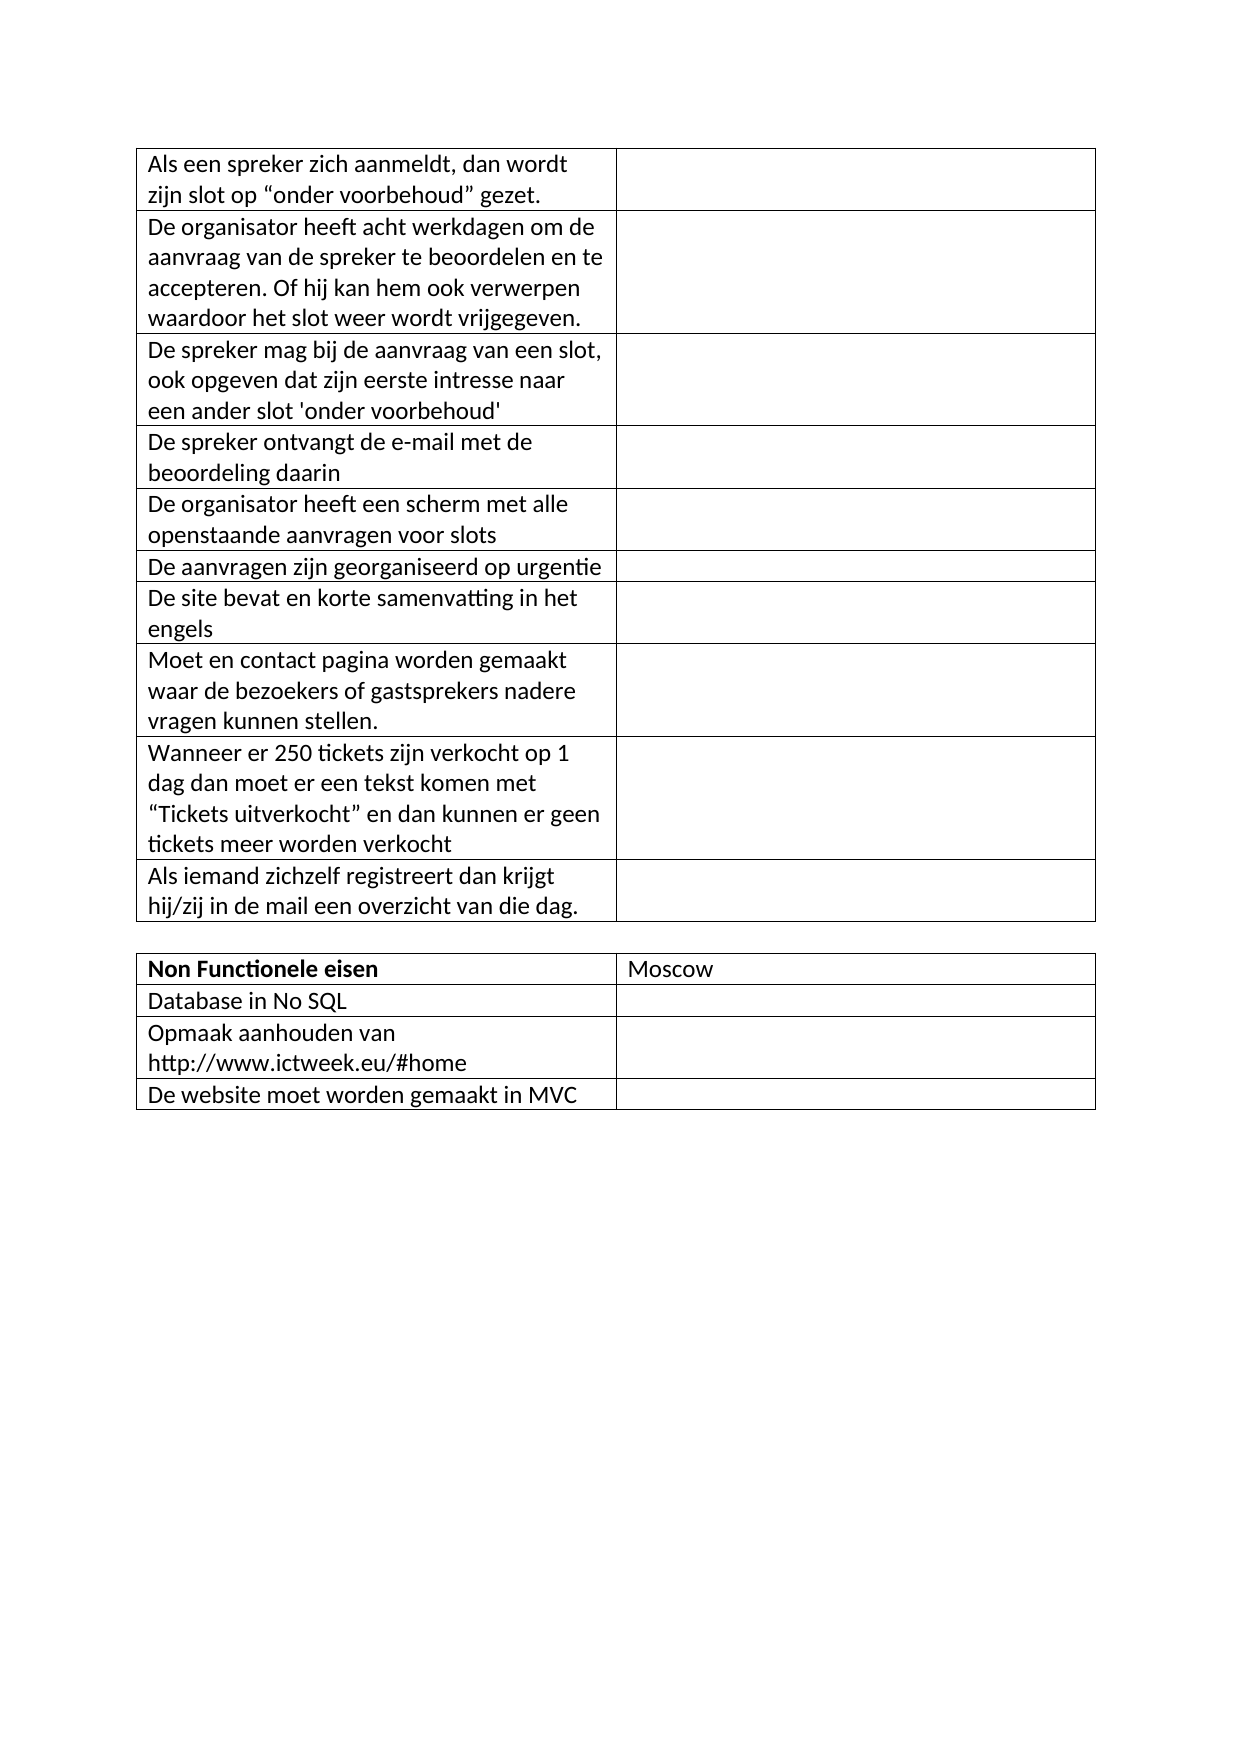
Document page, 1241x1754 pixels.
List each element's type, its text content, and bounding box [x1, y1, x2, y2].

table_cell Database in No SQL [137, 985, 616, 1016]
table_cell De aanvragen zijn georganiseerd op urgentie [137, 551, 616, 581]
table_cell [617, 985, 1095, 1016]
table_cell De spreker mag bij de aanvraag van een slot, ook opgeven dat zijn eerste intresse naar een ander slot 'onder voorbehoud' [137, 334, 616, 425]
table_cell Opmaak aanhouden van http://www.ictweek.eu/#home [137, 1017, 616, 1078]
table_cell [617, 860, 1095, 921]
table_cell Moet en contact pagina worden gemaakt waar de bezoekers of gastsprekers nadere vragen kunnen stellen. [137, 644, 616, 736]
table_cell Als een spreker zich aanmeldt, dan wordt zijn slot op “onder voorbehoud” gezet. [137, 149, 616, 210]
table_cell De organisator heeft een scherm met alle openstaande aanvragen voor slots [137, 489, 616, 549]
table_cell De website moet worden gemaakt in MVC [137, 1079, 616, 1109]
table_cell De site bevat en korte samenvatting in het engels [137, 582, 616, 643]
table_cell [617, 149, 1095, 210]
table_cell [617, 1017, 1095, 1078]
table_cell [617, 211, 1095, 333]
table_cell [617, 737, 1095, 859]
table_cell Als iemand zichzelf registreert dan krijgt hij/zij in de mail een overzicht van die dag. [137, 860, 616, 921]
table_cell De spreker ontvangt de e-mail met de beoordeling daarin [137, 426, 616, 487]
table_cell [617, 1079, 1095, 1109]
table_cell [617, 489, 1095, 549]
table_header Moscow [617, 954, 1095, 984]
table_header Non Functionele eisen [137, 954, 616, 984]
table_cell [617, 334, 1095, 425]
table_cell [617, 582, 1095, 643]
table_cell [617, 426, 1095, 487]
table_cell De organisator heeft acht werkdagen om de aanvraag van de spreker te beoordelen en te accepteren. Of hij kan hem ook verwerpen waardoor het slot weer wordt vrijgegeven. [137, 211, 616, 333]
table_cell [617, 644, 1095, 736]
table_cell Wanneer er 250 tickets zijn verkocht op 1 dag dan moet er een tekst komen met “Tickets uitverkocht” en dan kunnen er geen tickets meer worden verkocht [137, 737, 616, 859]
table_cell [617, 551, 1095, 581]
